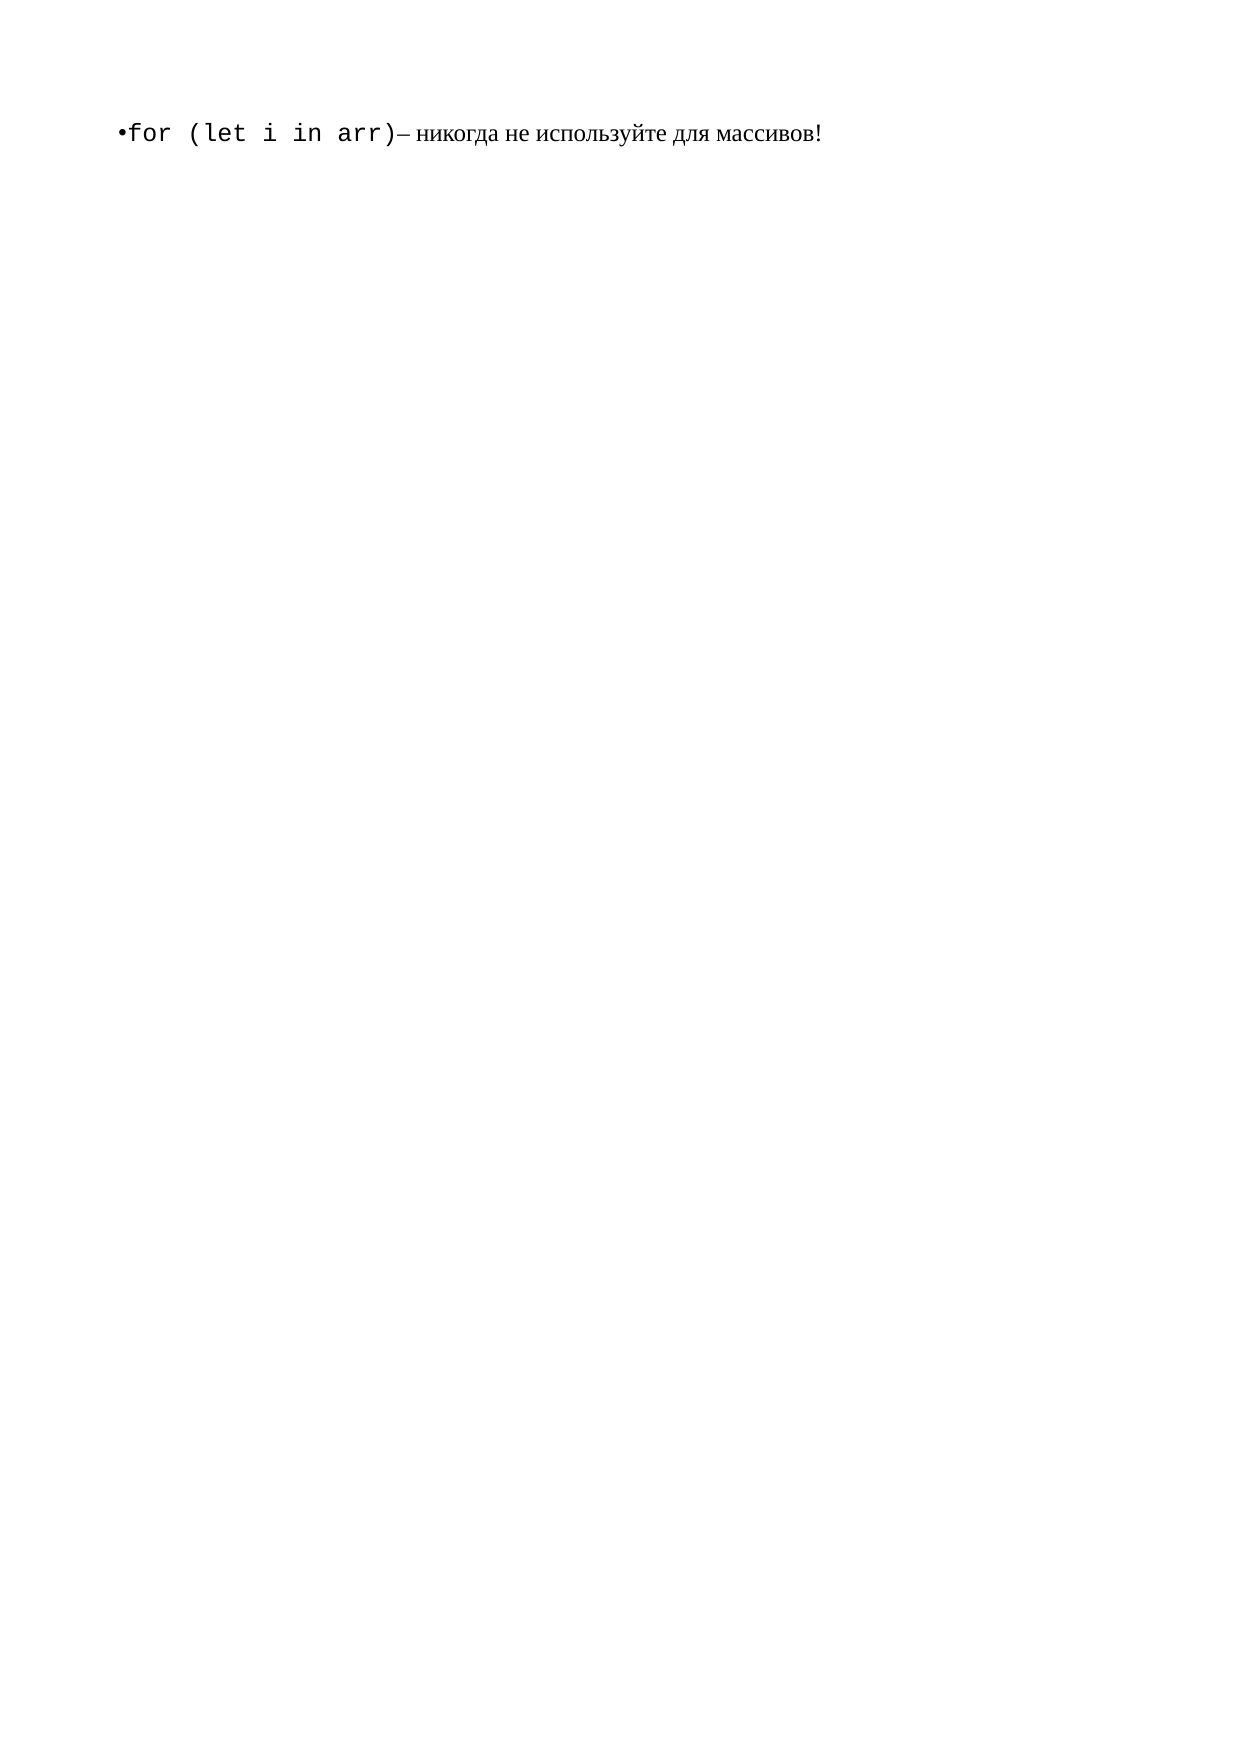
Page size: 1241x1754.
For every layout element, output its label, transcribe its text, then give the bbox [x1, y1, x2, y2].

list for (let i in arr)– никогда не используйте для массивов! [118, 118, 1122, 149]
